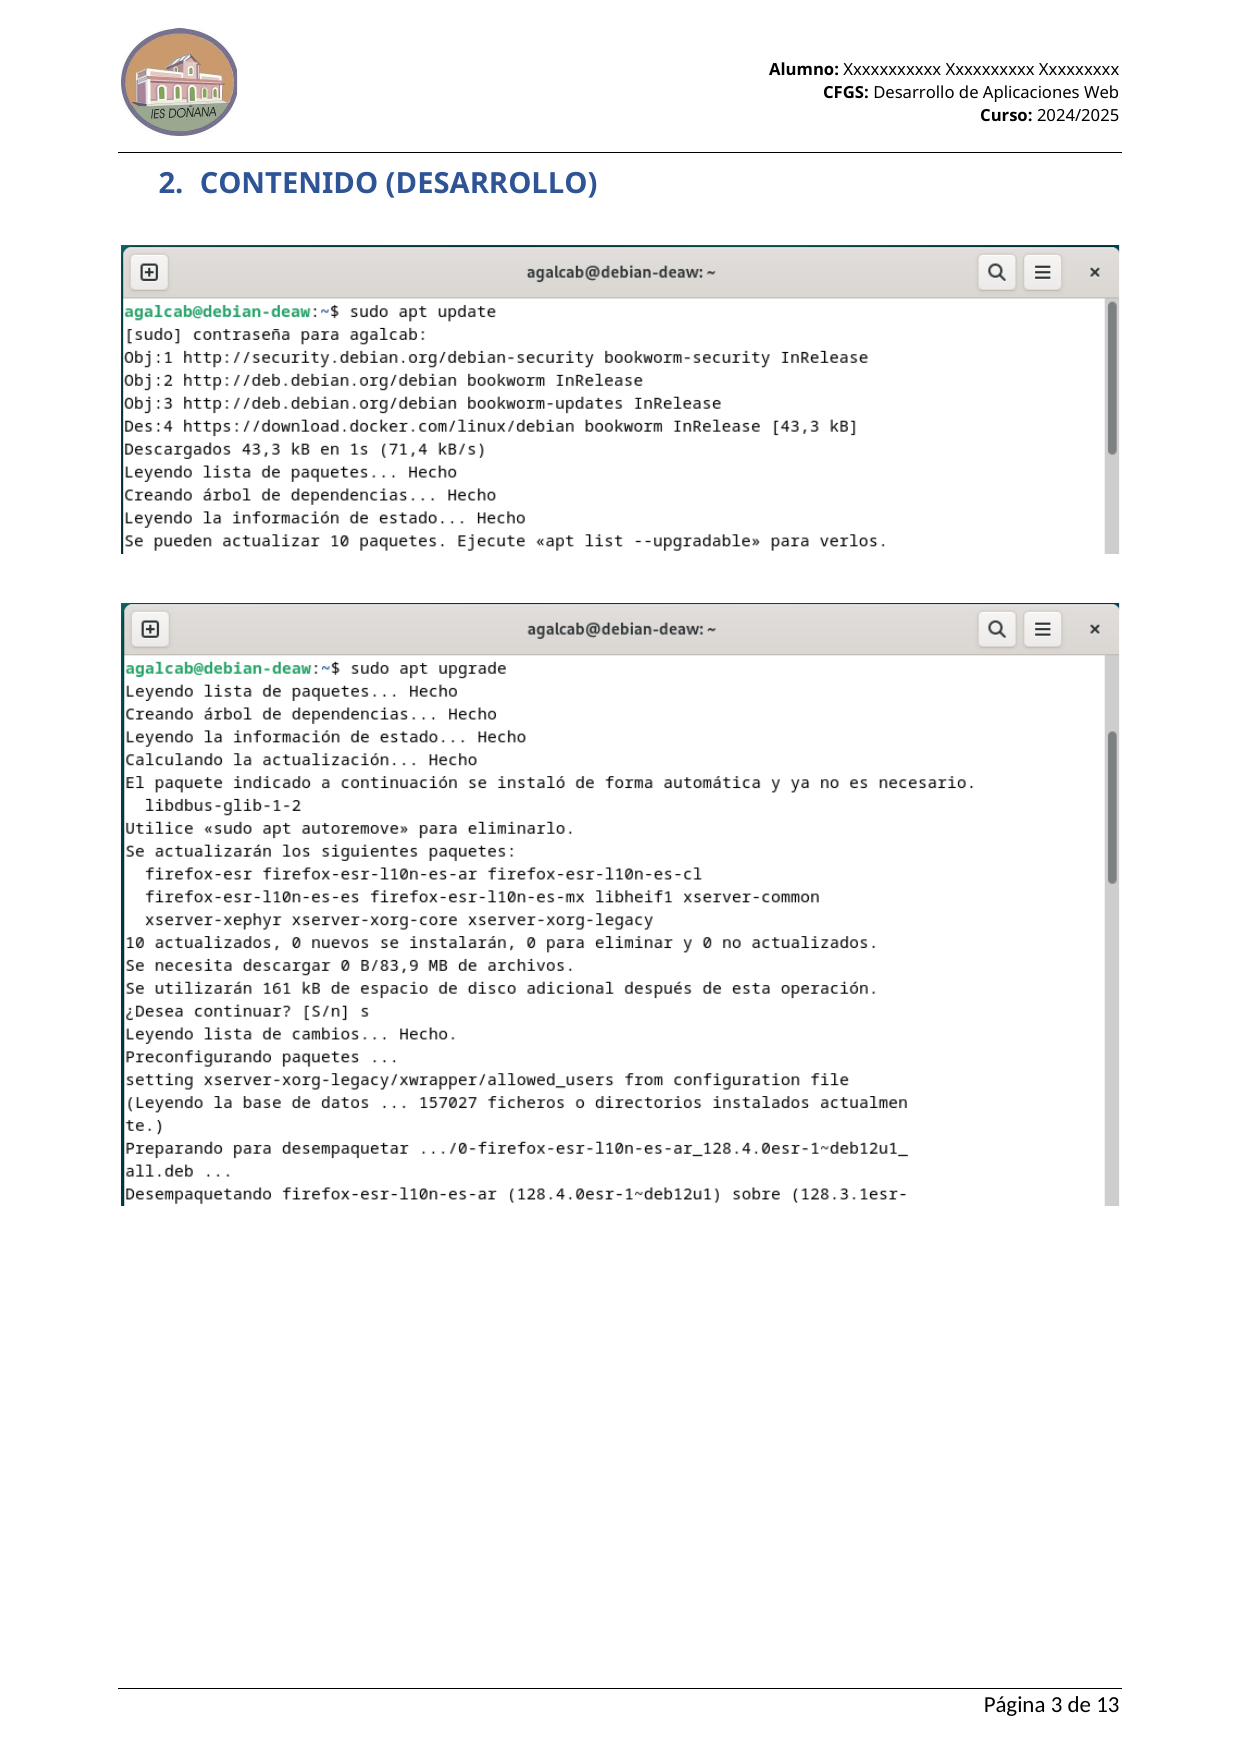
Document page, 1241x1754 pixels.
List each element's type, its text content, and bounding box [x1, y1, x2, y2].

subtitle CONTENIDO (DESARROLLO) [158, 162, 1119, 202]
picture [121, 603, 1120, 1206]
picture [121, 28, 238, 136]
picture [121, 245, 1120, 554]
